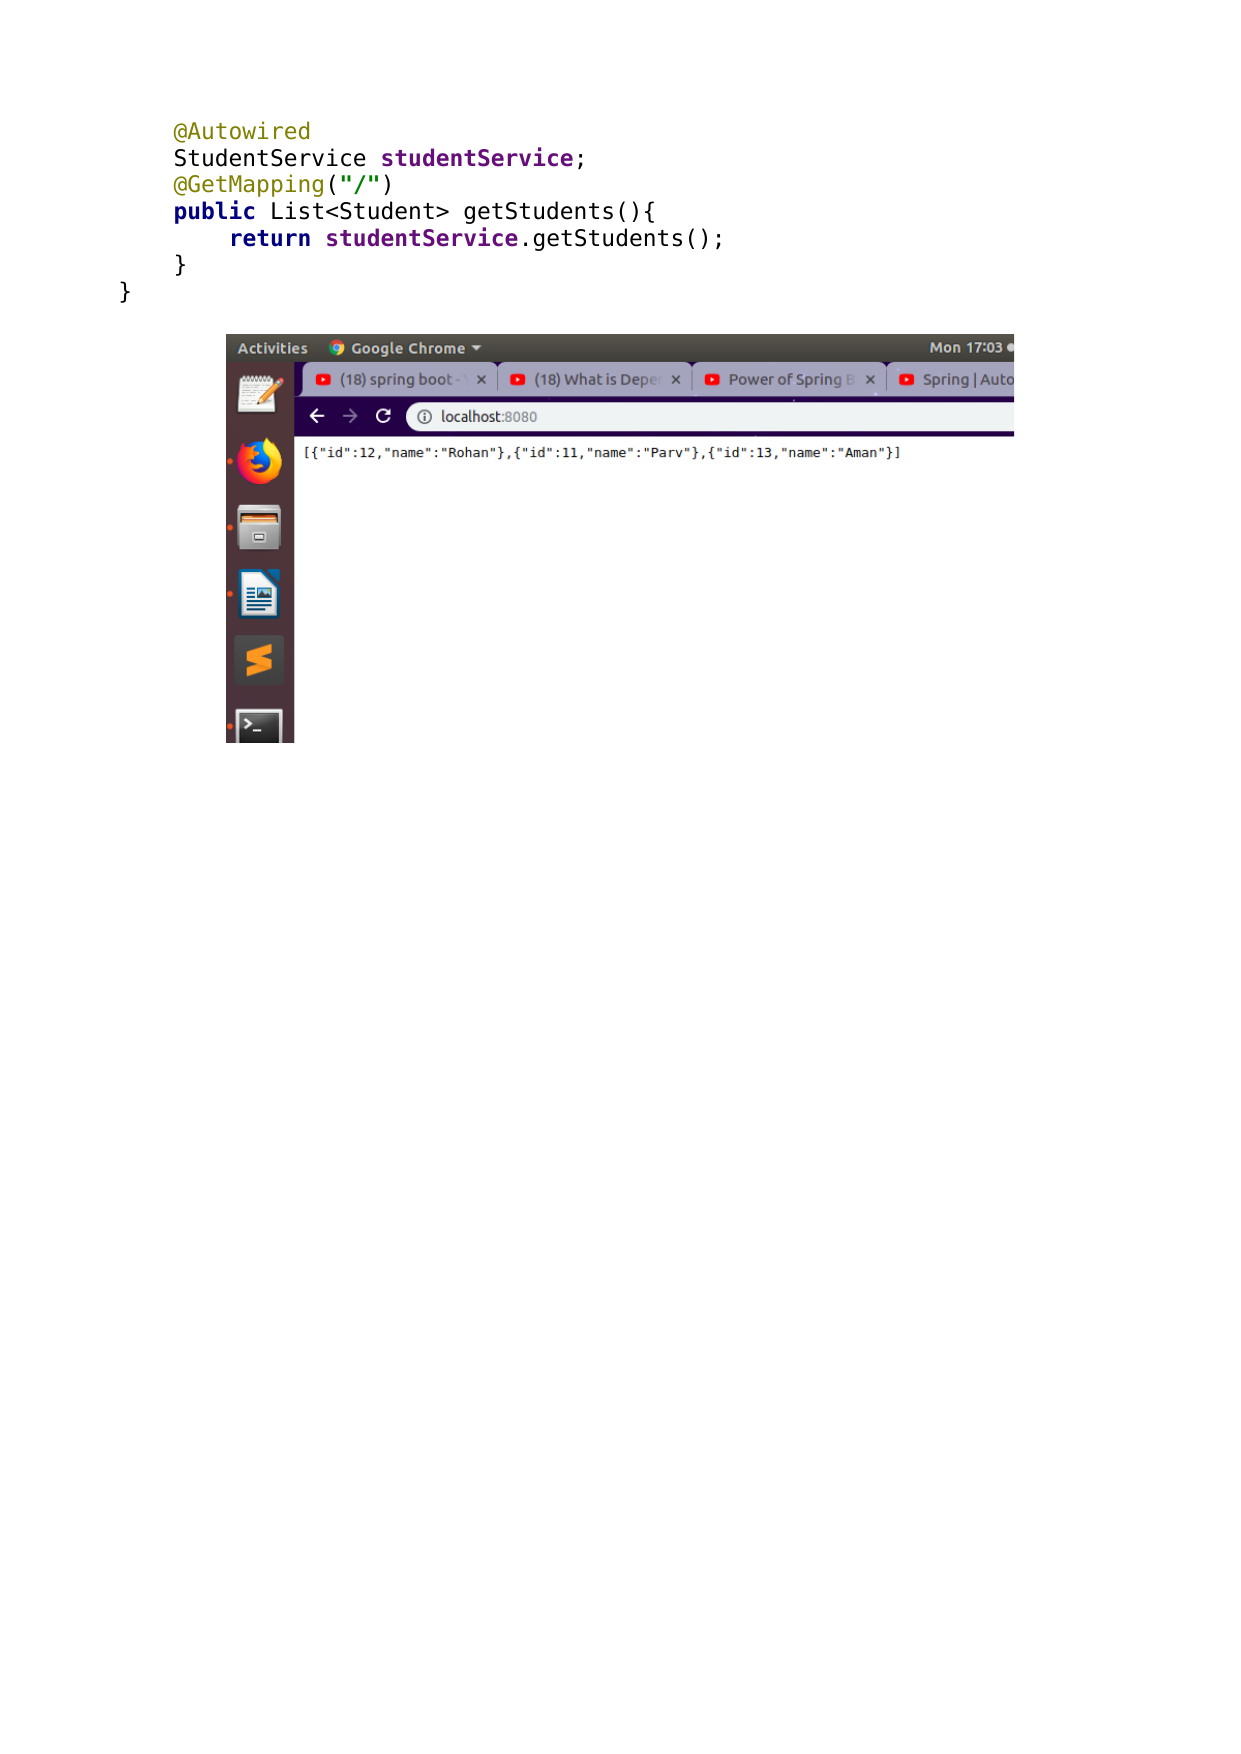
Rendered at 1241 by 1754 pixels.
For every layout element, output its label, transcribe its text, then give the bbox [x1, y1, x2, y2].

text StudentService studentService; [118, 145, 1122, 171]
text @Autowired [118, 118, 1122, 145]
text return studentService.getStudents(); [118, 225, 1122, 251]
text } [118, 251, 1122, 278]
text } [118, 278, 1122, 305]
text public List<Student> getStudents(){ [118, 198, 1122, 225]
text @GetMapping("/") [118, 171, 1122, 198]
